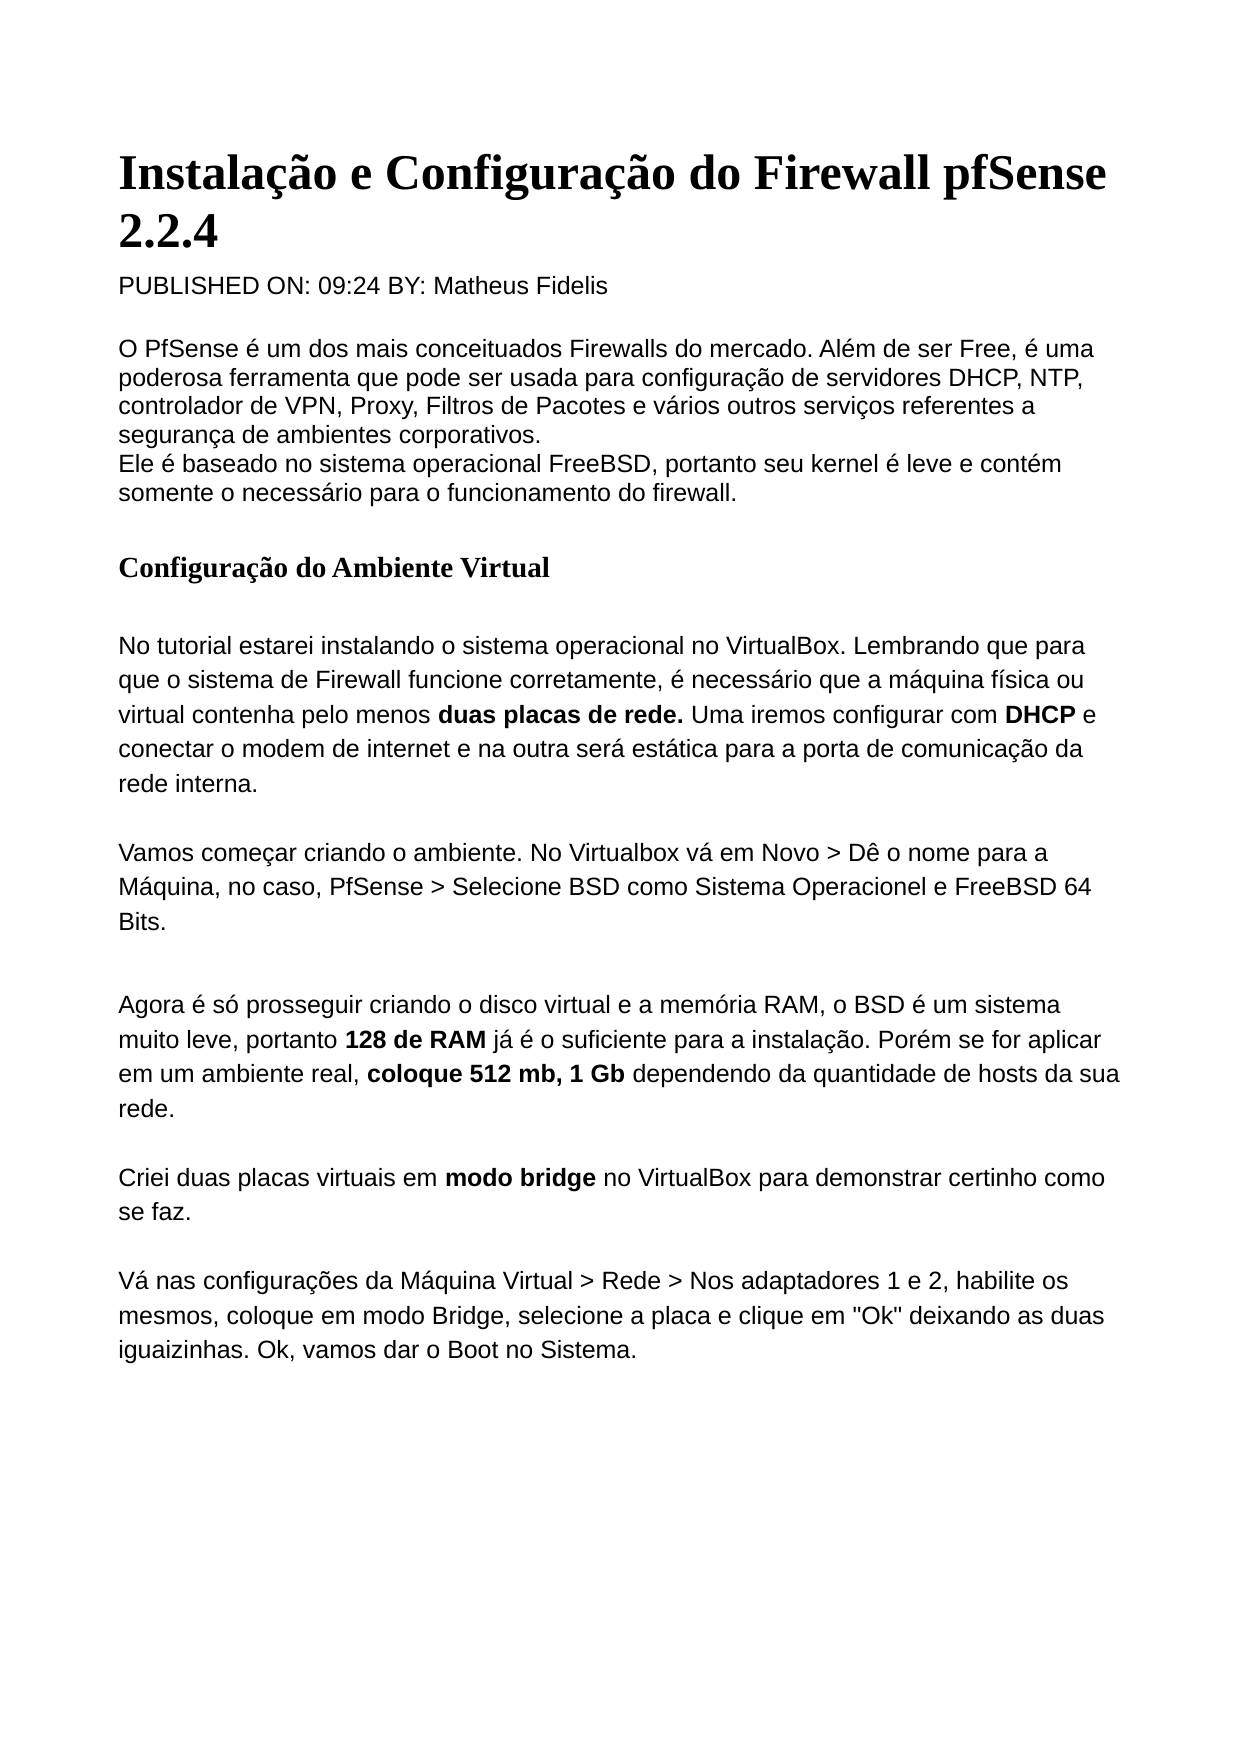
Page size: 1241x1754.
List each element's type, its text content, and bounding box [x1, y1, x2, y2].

text O PfSense é um dos mais conceituados Firewalls do mercado. Além de ser Free, é uma poderosa ferramenta que pode ser usada para configuração de servidores DHCP, NTP, controlador de VPN, Proxy, Filtros de Pacotes e vários outros serviços referentes a segurança de ambientes corporativos. Ele é baseado no sistema operacional FreeBSD, portanto seu kernel é leve e contém somente o necessário para o funcionamento do firewall. [118, 334, 1122, 506]
subtitle Configuração do Ambiente Virtual [118, 550, 1122, 584]
text No tutorial estarei instalando o sistema operacional no VirtualBox. Lembrando que para que o sistema de Firewall funcione corretamente, é necessário que a máquina física ou virtual contenha pelo menos duas placas de rede. Uma iremos configurar com DHCP e conectar o modem de internet e na outra será estática para a porta de comunicação da rede interna. Vamos começar criando o ambiente. No Virtualbox vá em Novo > Dê o nome para a Máquina, no caso, PfSense > Selecione BSD como Sistema Operacionel e FreeBSD 64 Bits. [118, 596, 1122, 936]
text PUBLISHED ON: 09:24 BY: Matheus Fidelis [118, 271, 1122, 299]
subtitle Instalação e Configuração do Firewall pfSense 2.2.4 [118, 143, 1122, 258]
text Agora é só prosseguir criando o disco virtual e a memória RAM, o BSD é um sistema muito leve, portanto 128 de RAM já é o suficiente para a instalação. Porém se for aplicar em um ambiente real, coloque 512 mb, 1 Gb dependendo da quantidade de hosts da sua rede. Criei duas placas virtuais em modo bridge no VirtualBox para demonstrar certinho como se faz. Vá nas configurações da Máquina Virtual > Rede > Nos adaptadores 1 e 2, habilite os mesmos, coloque em modo Bridge, selecione a placa e clique em "Ok" deixando as duas iguaizinhas. Ok, vamos dar o Boot no Sistema. [118, 956, 1122, 1364]
